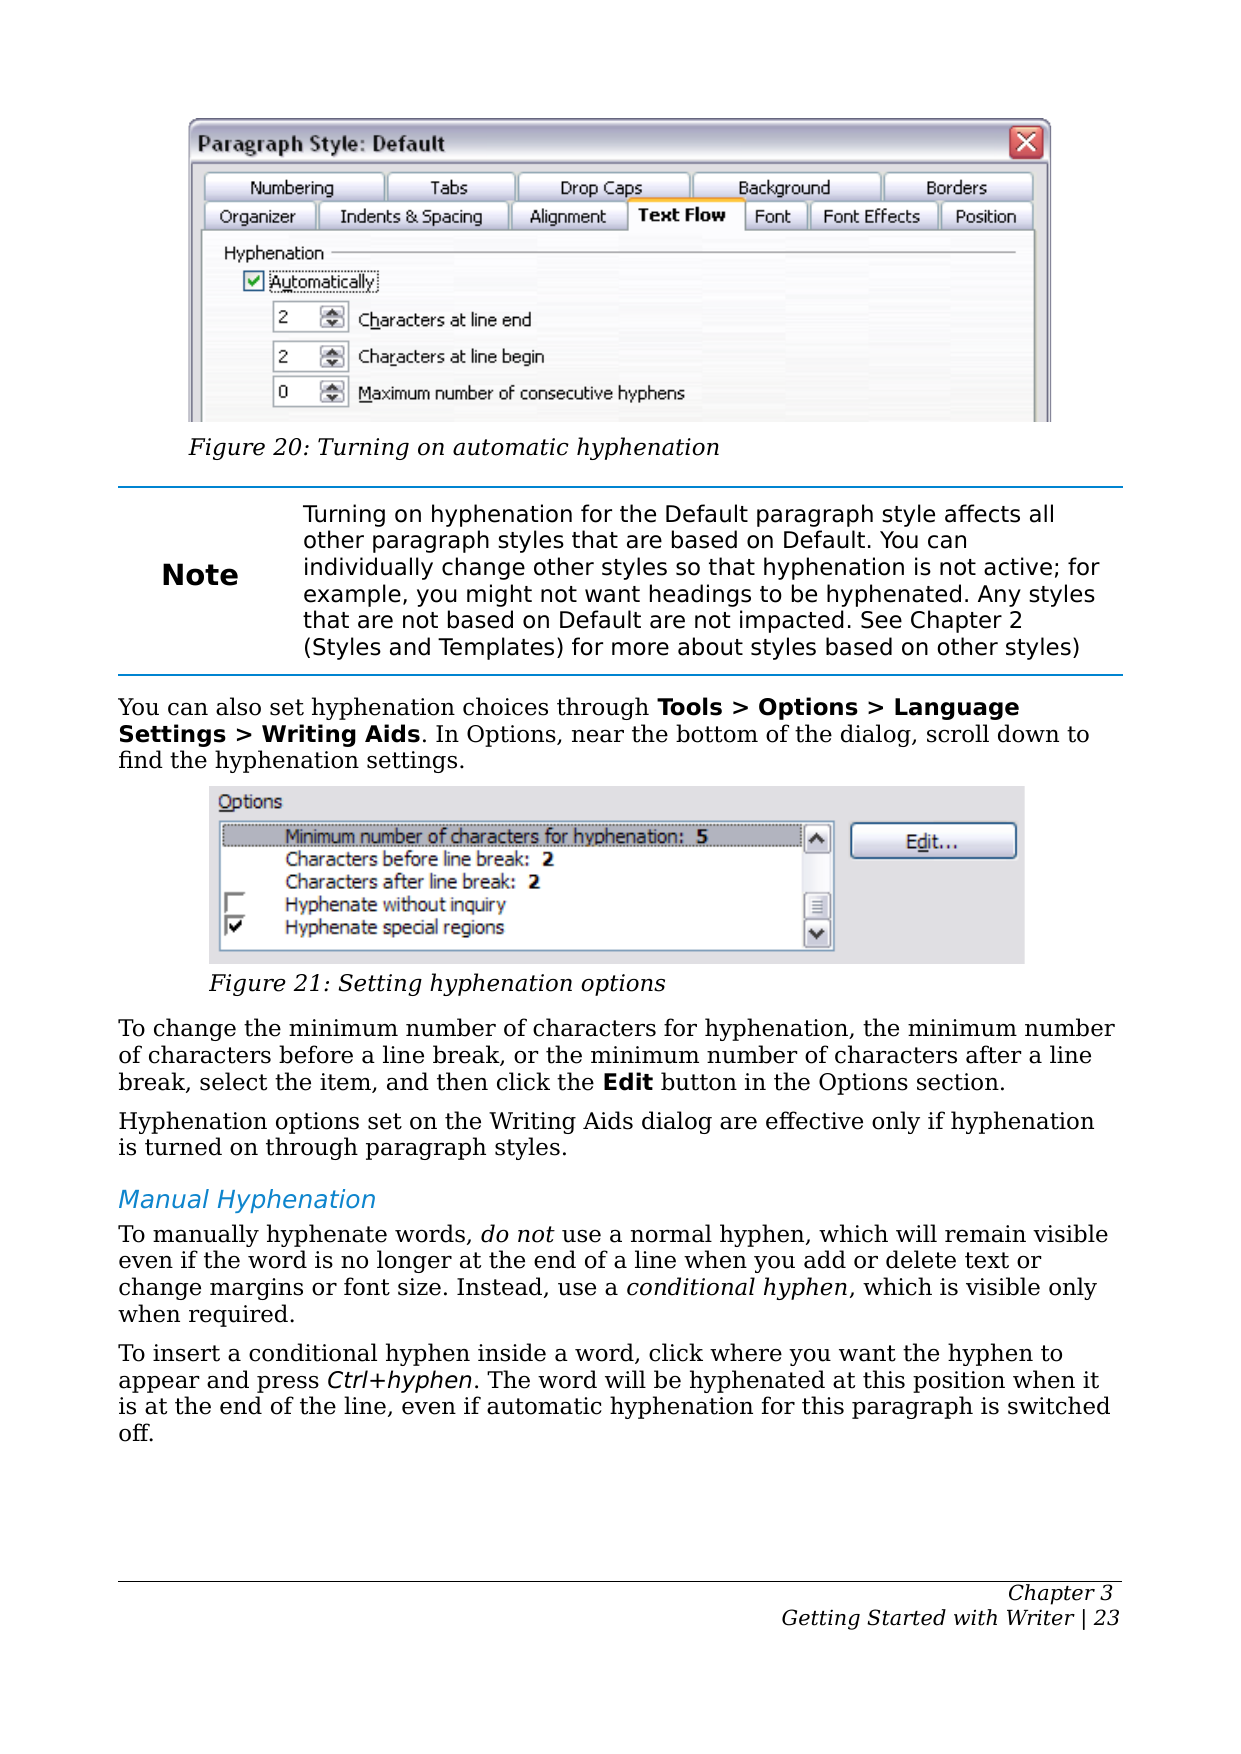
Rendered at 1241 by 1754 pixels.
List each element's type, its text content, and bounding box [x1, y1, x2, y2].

text Figure 20: Turning on automatic hyphenation [189, 434, 1052, 461]
picture [188, 118, 1052, 422]
text You can also set hyphenation choices through Tools > Options > Language Settings > Writing Aids. In Options, near the bottom of the dialog, scroll down to find the hyphenation settings. [118, 693, 1122, 774]
text To manually hyphenate words, do not use a normal hyphen, which will remain visible even if the word is no longer at the end of a line when you add or delete text or change margins or font size. Instead, use a conditional hyphen, which is visible only when required. [118, 1221, 1122, 1328]
table_header Note [118, 488, 281, 674]
text To change the minimum number of characters for hyphenation, the minimum number of characters before a line break, or the minimum number of characters after a line break, select the item, and then click the Edit button in the Options section. [118, 1015, 1122, 1095]
text Figure 21: Setting hyphenation options [209, 970, 1031, 997]
picture [209, 786, 1025, 964]
subtitle Manual Hyphenation [118, 1185, 1122, 1214]
text Hyphenation options set on the Writing Aids dialog are effective only if hyphenation is turned on through paragraph styles. [118, 1108, 1122, 1161]
table_header Turning on hyphenation for the Default paragraph style affects all other paragraph styles that are based on Default. You can individually change other styles so that hyphenation is not active; for example, you might not want headings to be hyphenated. Any styles that are not based on Default are not impacted. See Chapter 2 (Styles and Templates) for more about styles based on other styles) [281, 488, 1122, 674]
text To insert a conditional hyphen inside a word, click where you want the hyphen to appear and press Ctrl+hyphen. The word will be hyphenated at this position when it is at the end of the line, even if automatic hyphenation for this paragraph is switched off. [118, 1340, 1122, 1447]
